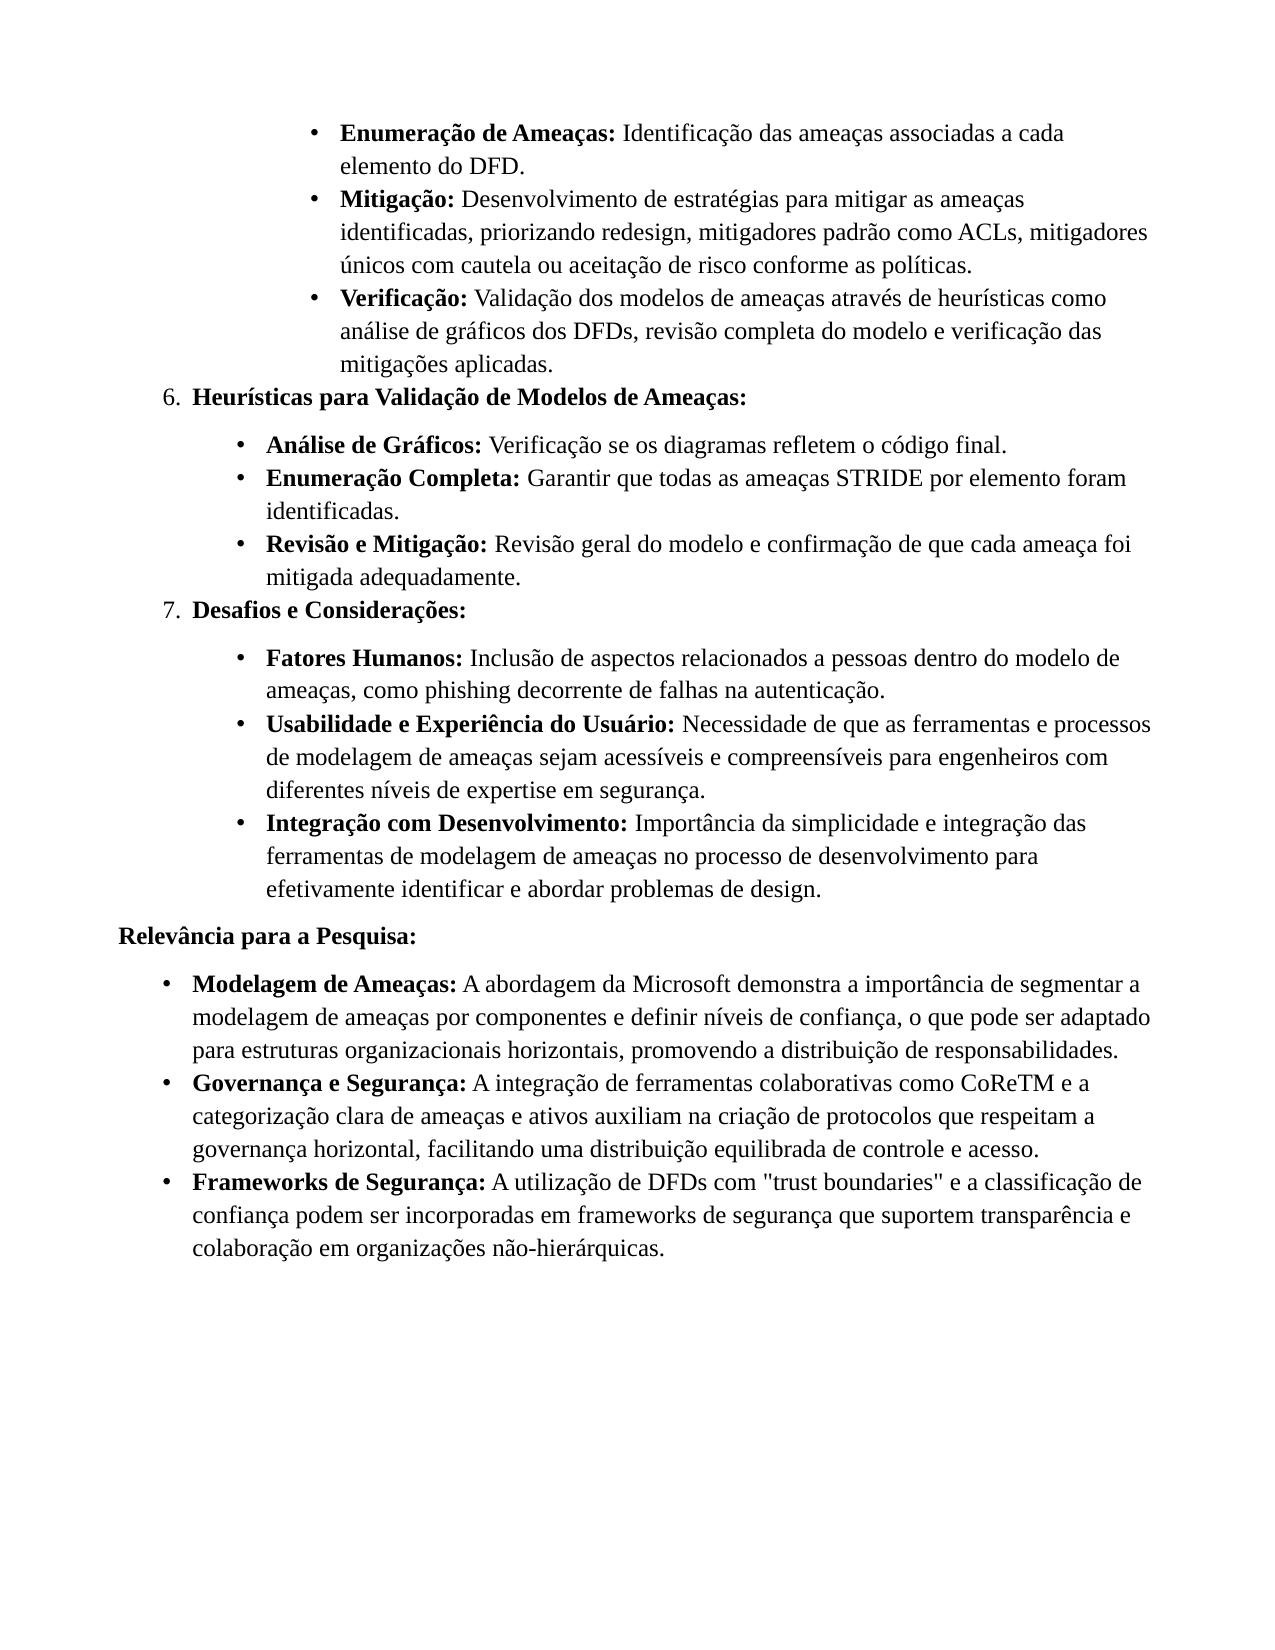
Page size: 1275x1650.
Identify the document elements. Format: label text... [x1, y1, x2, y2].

list Fatores Humanos: Inclusão de aspectos relacionados a pessoas dentro do modelo de ameaças, como phishing decorrente de falhas na autenticação. [236, 643, 1157, 704]
list Integração com Desenvolvimento: Importância da simplicidade e integração das ferramentas de modelagem de ameaças no processo de desenvolvimento para efetivamente identificar e abordar problemas de design. [236, 808, 1157, 902]
list Usabilidade e Experiência do Usuário: Necessidade de que as ferramentas e processos de modelagem de ameaças sejam acessíveis e compreensíveis para engenheiros com diferentes níveis de expertise em segurança. [236, 709, 1157, 803]
list Mitigação: Desenvolvimento de estratégias para mitigar as ameaças identificadas, priorizando redesign, mitigadores padrão como ACLs, mitigadores únicos com cautela ou aceitação de risco conforme as políticas. [310, 184, 1157, 279]
list Enumeração de Ameaças: Identificação das ameaças associadas a cada elemento do DFD. [310, 118, 1157, 180]
list Análise de Gráficos: Verificação se os diagramas refletem o código final. [236, 430, 1157, 459]
list Desafios e Considerações: [162, 595, 1157, 624]
list Verificação: Validação dos modelos de ameaças através de heurísticas como análise de gráficos dos DFDs, revisão completa do modelo e verificação das mitigações aplicadas. [310, 283, 1157, 378]
text Relevância para a Pesquisa: [118, 921, 1157, 950]
list Enumeração Completa: Garantir que todas as ameaças STRIDE por elemento foram identificadas. [236, 463, 1157, 525]
list Revisão e Mitigação: Revisão geral do modelo e confirmação de que cada ameaça foi mitigada adequadamente. [236, 529, 1157, 591]
list Frameworks de Segurança: A utilização de DFDs com "trust boundaries" e a classificação de confiança podem ser incorporadas em frameworks de segurança que suportem transparência e colaboração em organizações não-hierárquicas. [162, 1167, 1157, 1262]
list Modelagem de Ameaças: A abordagem da Microsoft demonstra a importância de segmentar a modelagem de ameaças por componentes e definir níveis de confiança, o que pode ser adaptado para estruturas organizacionais horizontais, promovendo a distribuição de responsabilidades. [162, 969, 1157, 1064]
list Governança e Segurança: A integração de ferramentas colaborativas como CoReTM e a categorização clara de ameaças e ativos auxiliam na criação de protocolos que respeitam a governança horizontal, facilitando uma distribuição equilibrada de controle e acesso. [162, 1068, 1157, 1163]
list Heurísticas para Validação de Modelos de Ameaças: [162, 382, 1157, 411]
